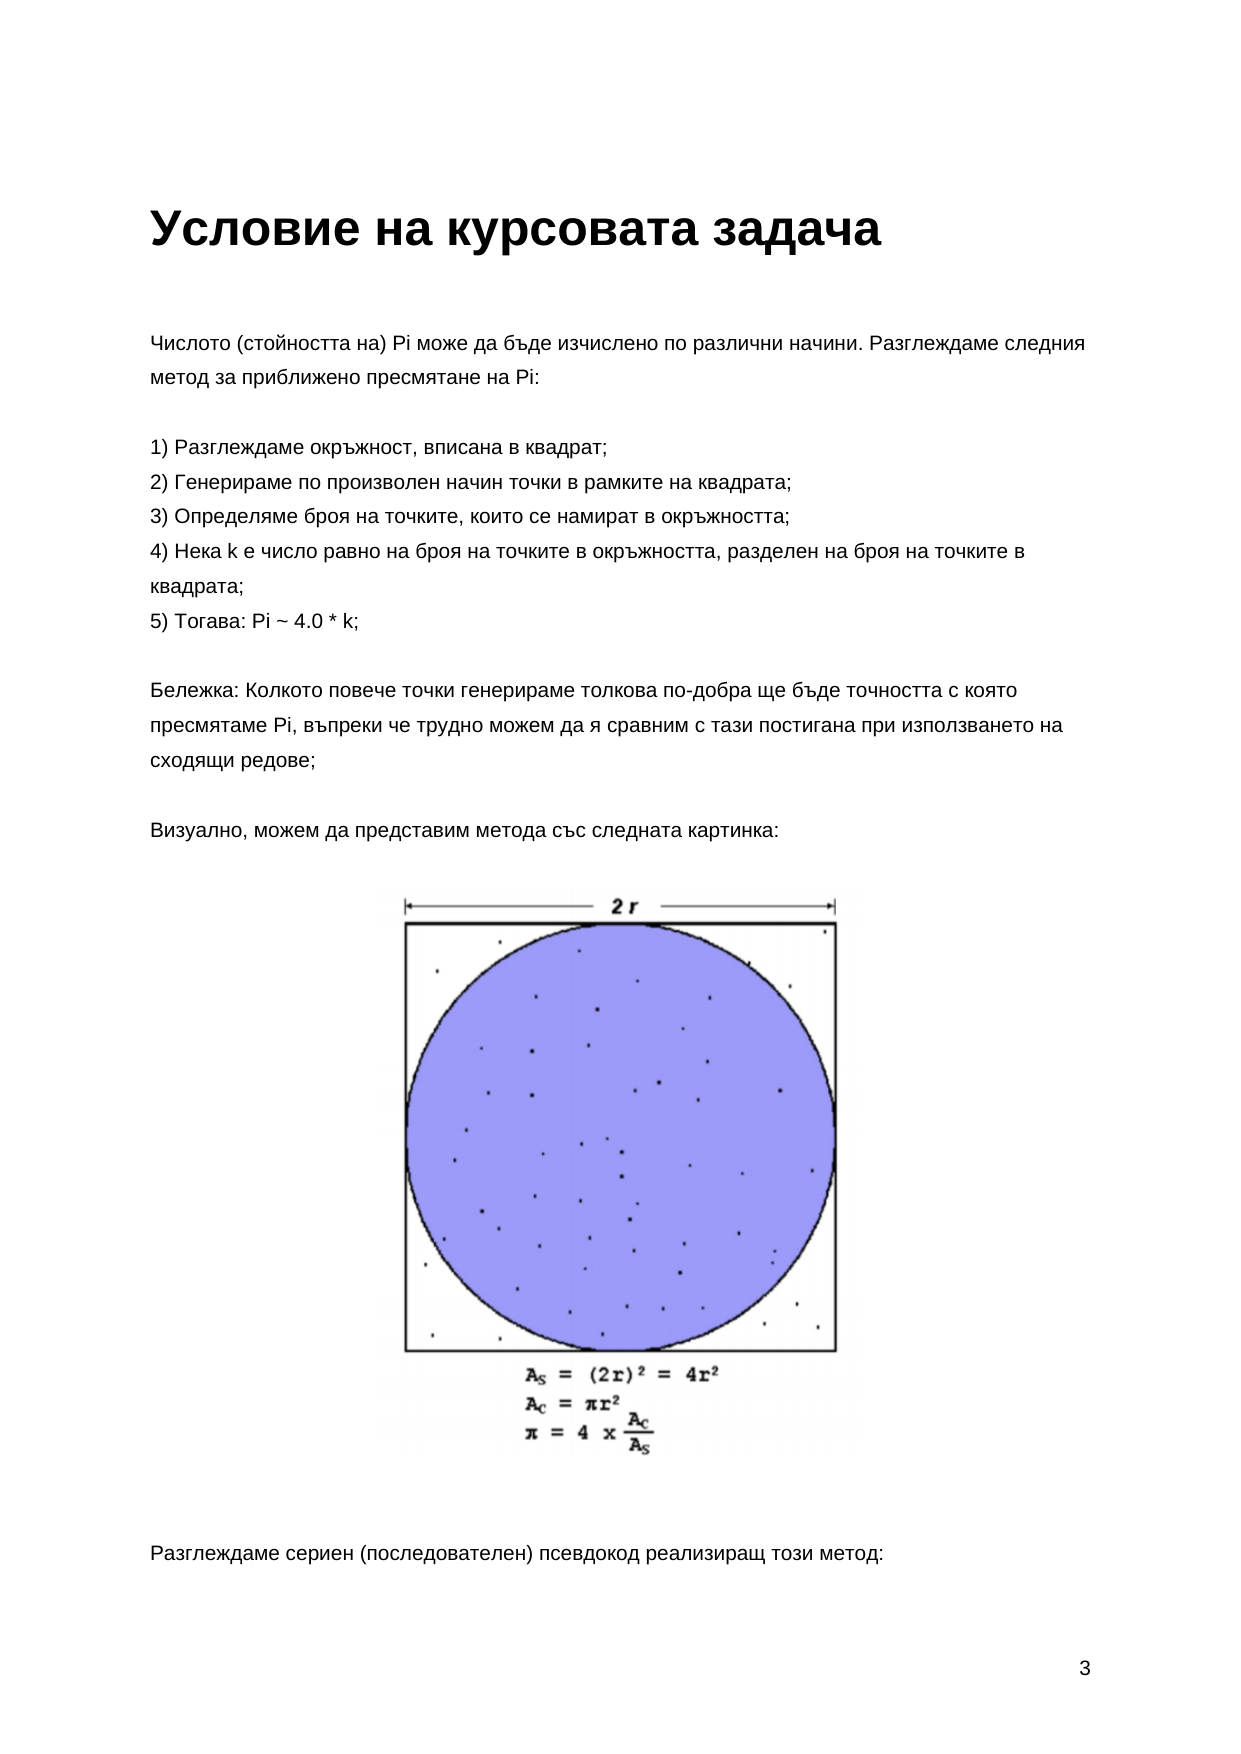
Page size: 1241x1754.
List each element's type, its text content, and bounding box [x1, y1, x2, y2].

text Визуално, можем да представим метода със следната картинка: [150, 818, 1091, 841]
text 4) Нека k е число равно на броя на точките в окръжността, разделен на броя на точките в квадрата; [150, 540, 1091, 598]
text 3) Определяме броя на точките, които се намират в окръжността; [150, 505, 1091, 528]
text Числото (стойността на) Pi може да бъде изчислено по различни начини. Разглеждаме следния метод за приближено пресмятане на Pi: [150, 331, 1091, 389]
text 2) Генерираме по произволен начин точки в рамките на квадрата; [150, 470, 1091, 493]
text 5) Тогава: Pi ~ 4.0 * k; [150, 609, 1091, 633]
text Разглеждаме сериен (последователен) псевдокод реализиращ този метод: [150, 1542, 1091, 1565]
picture [375, 871, 866, 1512]
subtitle Условие на курсовата задача [150, 200, 1091, 256]
text 1) Разглеждаме окръжност, вписана в квадрат; [150, 435, 1091, 459]
text Бележка: Колкото повече точки генерираме толкова по-добра ще бъде точността с която пресмятаме Pi, въпреки че трудно можем да я сравним с тази постигана при използването на сходящи редове; [150, 679, 1091, 772]
